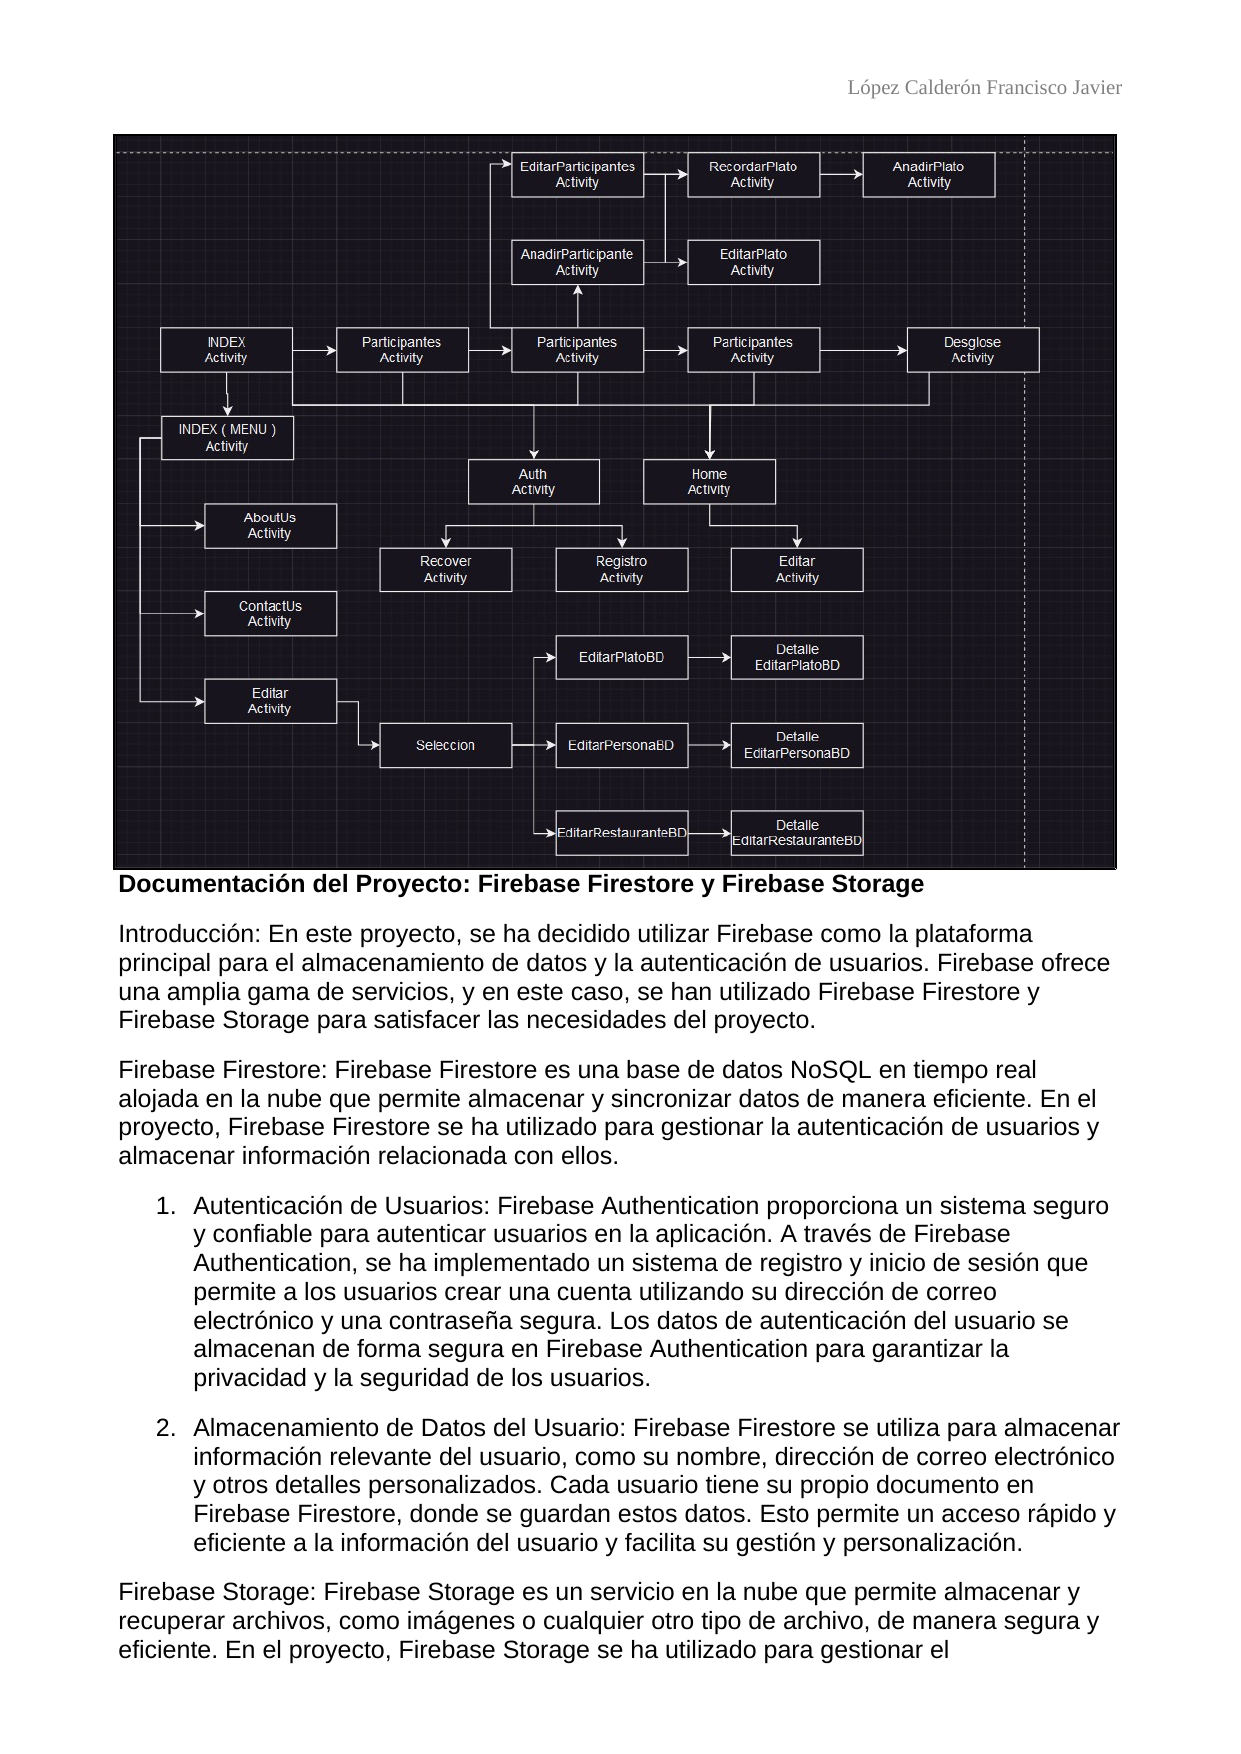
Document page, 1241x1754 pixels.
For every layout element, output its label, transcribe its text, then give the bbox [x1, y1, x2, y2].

text Firebase Storage: Firebase Storage es un servicio en la nube que permite almacenar y recuperar archivos, como imágenes o cualquier otro tipo de archivo, de manera segura y eficiente. En el proyecto, Firebase Storage se ha utilizado para gestionar el [118, 1577, 1122, 1663]
text Documentación del Proyecto: Firebase Firestore y Firebase Storage [118, 294, 1122, 898]
picture [115, 136, 1115, 868]
list Almacenamiento de Datos del Usuario: Firebase Firestore se utiliza para almacenar información relevante del usuario, como su nombre, dirección de correo electrónico y otros detalles personalizados. Cada usuario tiene su propio documento en Firebase Firestore, donde se guardan estos datos. Esto permite un acceso rápido y eficiente a la información del usuario y facilita su gestión y personalización. [156, 1413, 1122, 1556]
list Autenticación de Usuarios: Firebase Authentication proporciona un sistema seguro y confiable para autenticar usuarios en la aplicación. A través de Firebase Authentication, se ha implementado un sistema de registro y inicio de sesión que permite a los usuarios crear una cuenta utilizando su dirección de correo electrónico y una contraseña segura. Los datos de autenticación del usuario se almacenan de forma segura en Firebase Authentication para garantizar la privacidad y la seguridad de los usuarios. [156, 1191, 1122, 1392]
text Firebase Firestore: Firebase Firestore es una base de datos NoSQL en tiempo real alojada en la nube que permite almacenar y sincronizar datos de manera eficiente. En el proyecto, Firebase Firestore se ha utilizado para gestionar la autenticación de usuarios y almacenar información relacionada con ellos. [118, 1055, 1122, 1170]
text Introducción: En este proyecto, se ha decidido utilizar Firebase como la plataforma principal para el almacenamiento de datos y la autenticación de usuarios. Firebase ofrece una amplia gama de servicios, y en este caso, se han utilizado Firebase Firestore y Firebase Storage para satisfacer las necesidades del proyecto. [118, 919, 1122, 1034]
